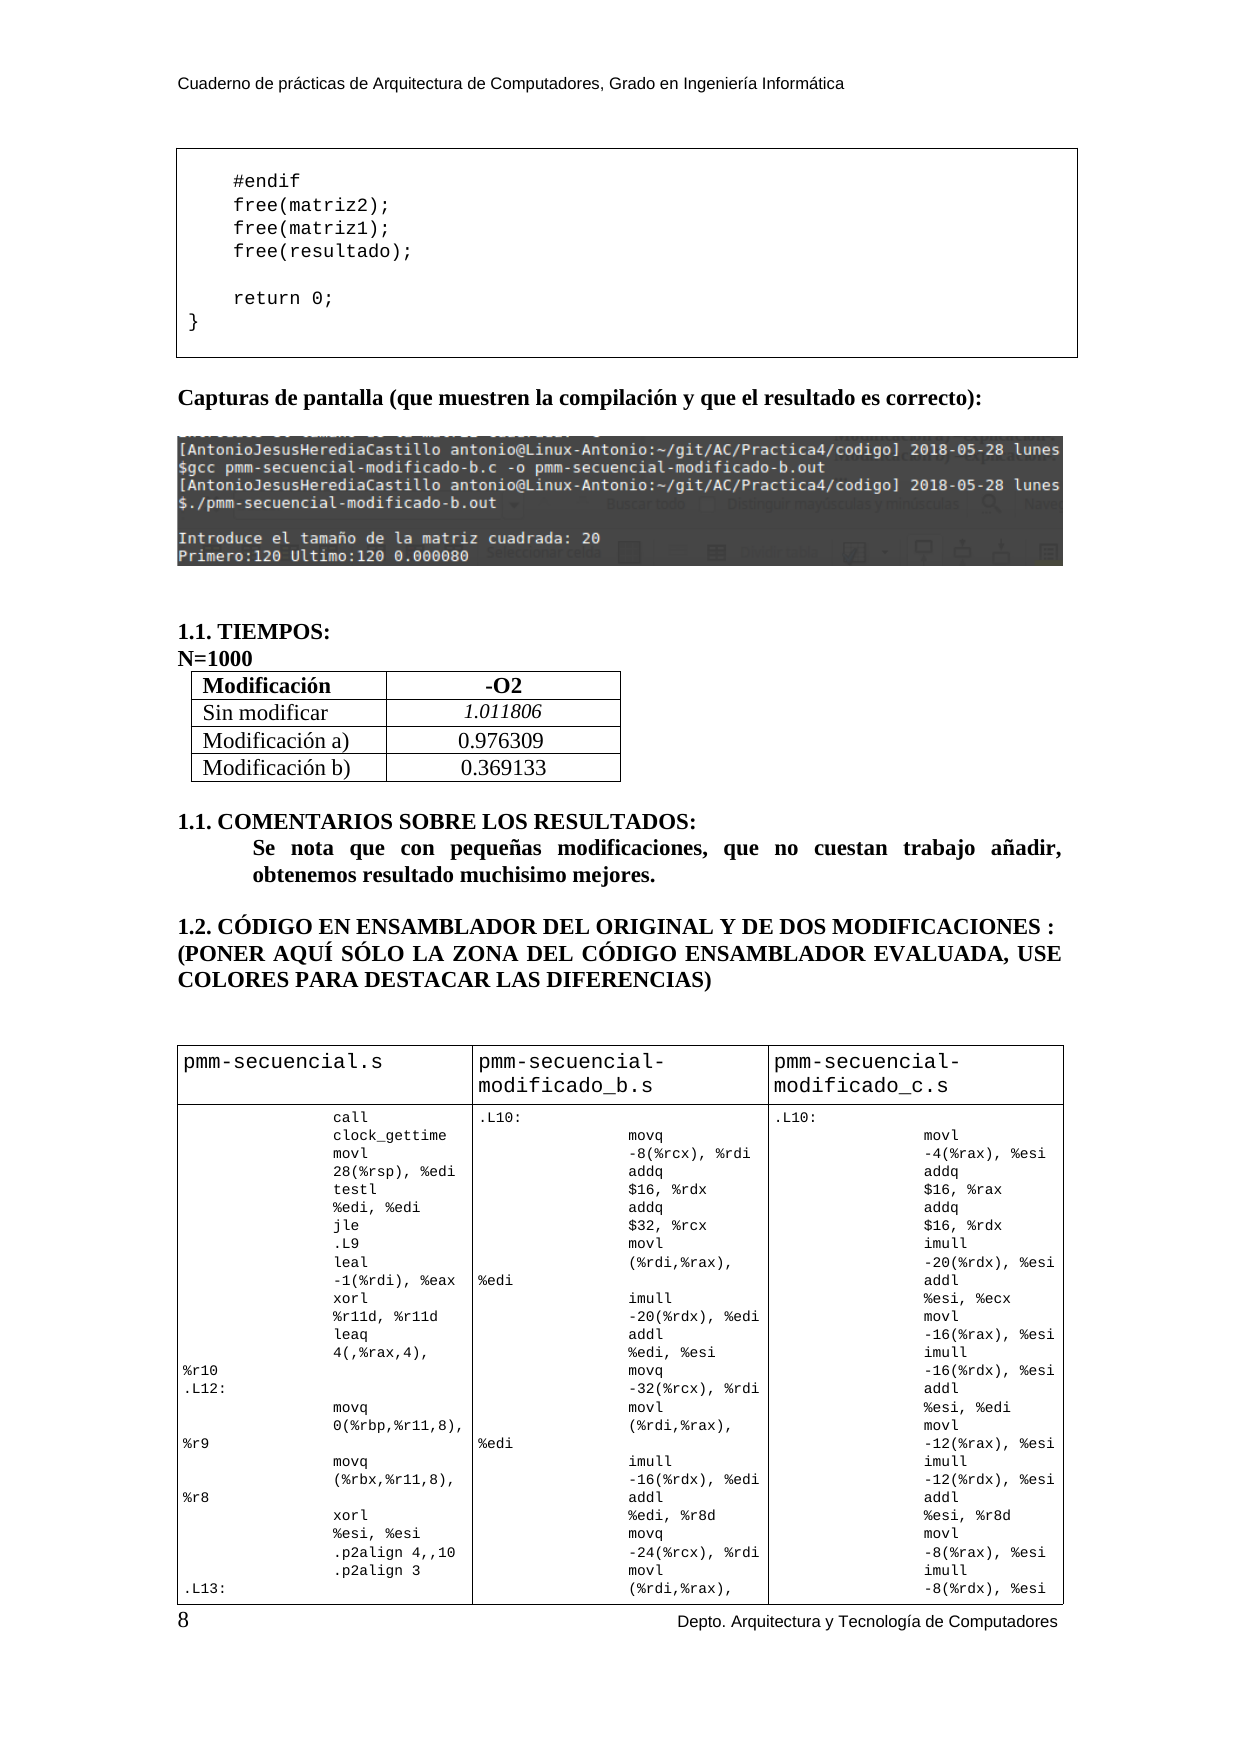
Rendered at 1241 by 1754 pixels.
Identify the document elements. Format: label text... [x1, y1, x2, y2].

text (PONER AQUÍ SÓLO LA ZONA DEL CÓDIGO ENSAMBLADOR EVALUADA, USE COLORES PARA DESTACAR LAS DIFERENCIAS) [177, 940, 1063, 992]
text Se nota que con pequeñas modificaciones, que no cuestan trabajo añadir, obtenemos resultado muchisimo mejores. [252, 834, 1063, 887]
table_cell Modificación b) [192, 754, 386, 781]
table_cell 1.011806 [387, 700, 620, 726]
table_header pmm-secuencial-modificado_c.s [769, 1046, 1063, 1104]
table_header -O2 [387, 672, 620, 698]
text Capturas de pantalla (que muestren la compilación y que el resultado es correcto): [177, 384, 1063, 410]
table_header #endif free(matriz2); free(matriz1); free(resultado); return 0; } [177, 149, 1077, 357]
table_cell .L10: movq -8(%rcx), %rdi addq $16, %rdx addq $32, %rcx movl (%rdi,%rax), %edi imull -20(%rdx), %edi addl %edi, %esi movq -32(%rcx), %rdi movl (%rdi,%rax), %edi imull -16(%rdx), %edi addl %edi, %r8d movq -24(%rcx), %rdi movl (%rdi,%rax), [473, 1105, 768, 1603]
table_header Modificación [192, 672, 386, 698]
table_header pmm-secuencial-modificado_b.s [473, 1046, 768, 1104]
table_cell 0.976309 [387, 727, 620, 753]
table_cell Modificación a) [192, 727, 386, 753]
table_cell Sin modificar [192, 700, 386, 726]
picture [177, 436, 1063, 566]
text 1.1. TIEMPOS: [177, 618, 1063, 645]
text N=1000 [177, 645, 1063, 671]
text 1.1. COMENTARIOS SOBRE LOS RESULTADOS: [177, 808, 1063, 834]
table_cell call clock_gettime movl 28(%rsp), %edi testl %edi, %edi jle .L9 leal -1(%rdi), %eax xorl %r11d, %r11d leaq 4(,%rax,4), %r10 .L12: movq 0(%rbp,%r11,8), %r9 movq (%rbx,%r11,8), %r8 xorl %esi, %esi .p2align 4,,10 .p2align 3 .L13: [178, 1105, 472, 1603]
text 1.2. CÓDIGO EN ENSAMBLADOR DEL ORIGINAL Y DE DOS MODIFICACIONES : [177, 913, 1063, 940]
table_cell .L10: movl -4(%rax), %esi addq $16, %rax addq $16, %rdx imull -20(%rdx), %esi addl %esi, %ecx movl -16(%rax), %esi imull -16(%rdx), %esi addl %esi, %edi movl -12(%rax), %esi imull -12(%rdx), %esi addl %esi, %r8d movl -8(%rax), %esi imull -8(%rdx), %esi [769, 1105, 1063, 1603]
table_header pmm-secuencial.s [178, 1046, 472, 1104]
table_cell 0.369133 [387, 754, 620, 781]
